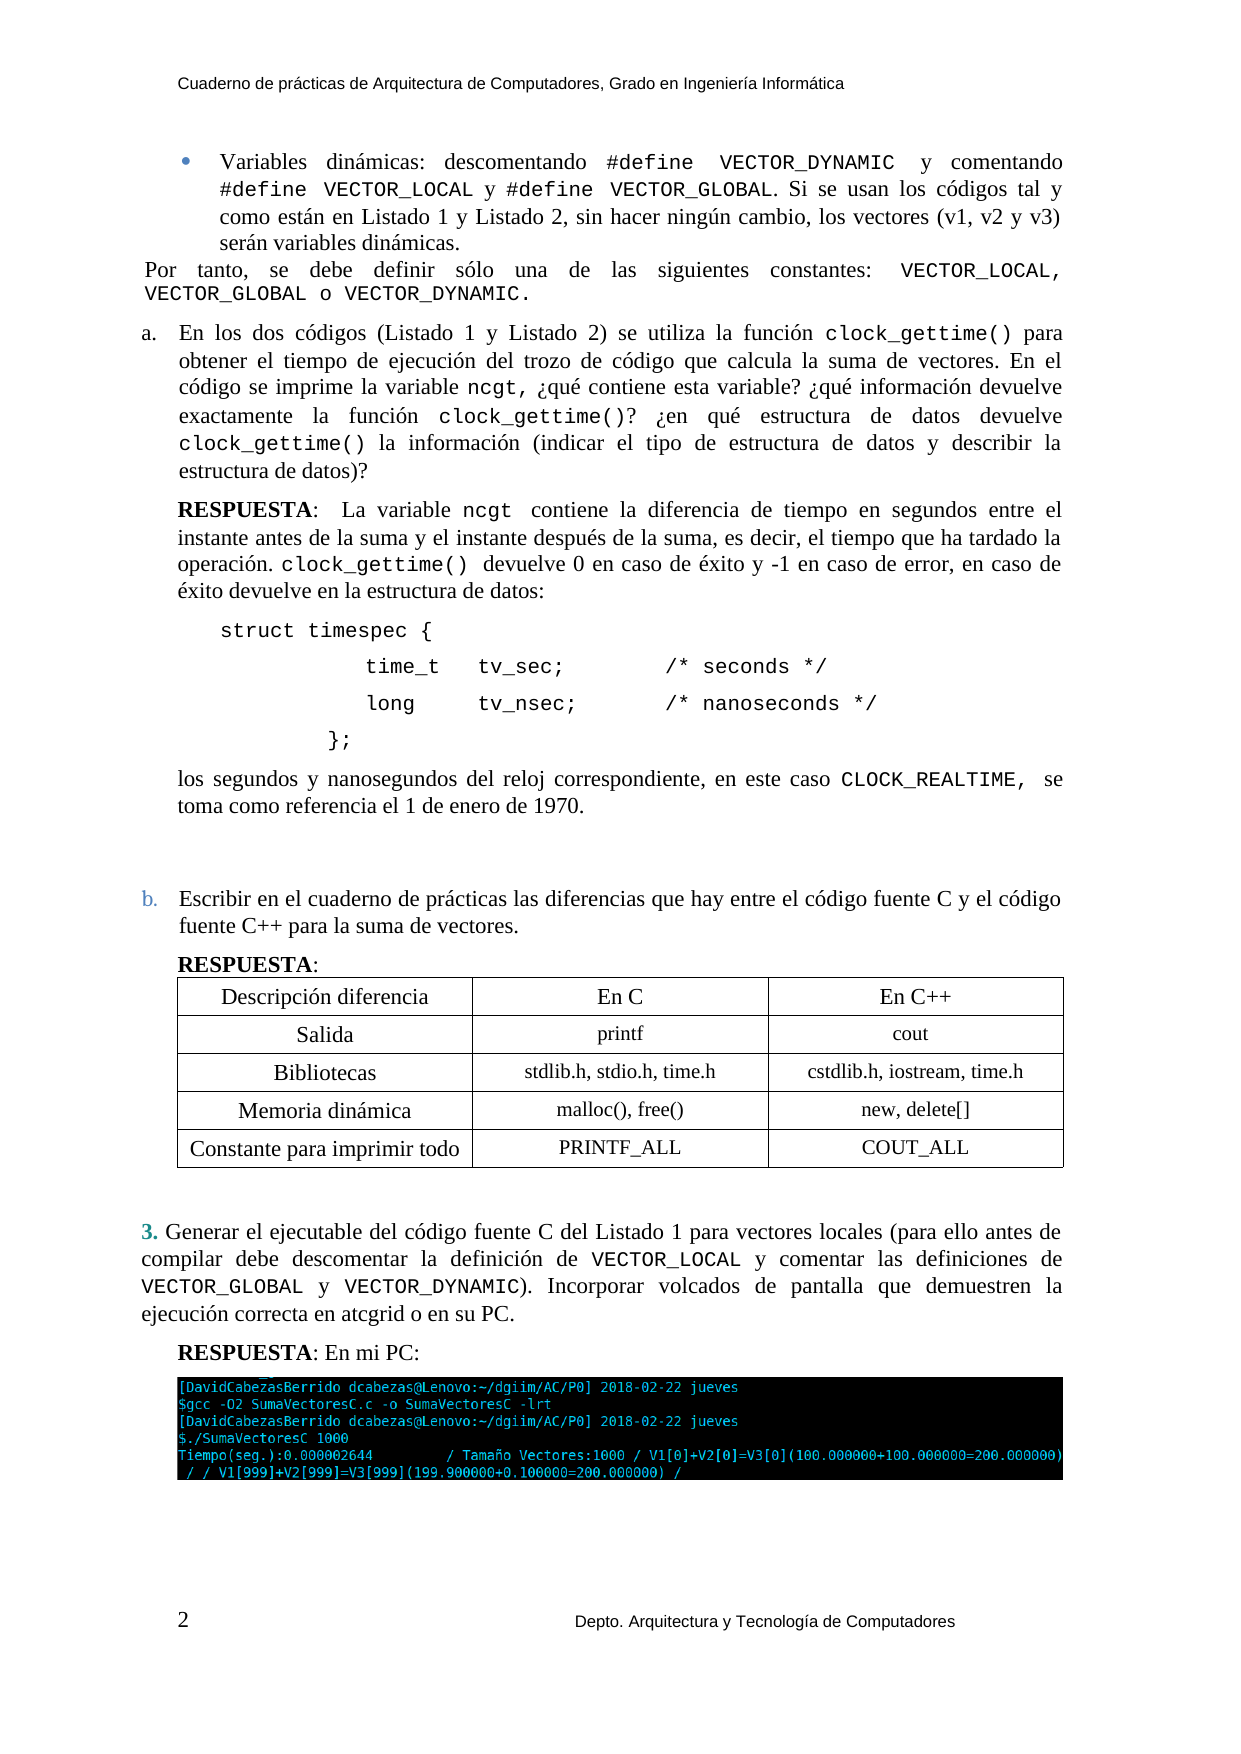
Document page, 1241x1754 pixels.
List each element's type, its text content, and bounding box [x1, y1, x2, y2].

table_cell COUT_ALL [769, 1130, 1063, 1167]
text Por tanto, se debe definir sólo una de las siguientes constantes: VECTOR_LOCAL, VECTOR_GLOBAL o VECTOR_DYNAMIC. [144, 256, 1063, 307]
list 3. Generar el ejecutable del código fuente C del Listado 1 para vectores locales (para ello antes de compilar debe descomentar la definición de VECTOR_LOCAL y comentar las definiciones de VECTOR_GLOBAL y VECTOR_DYNAMIC). Incorporar volcados de pantalla que demuestren la ejecución correcta en atcgrid o en su PC. [103, 1218, 1063, 1326]
list time_t tv_sec; /* seconds */ [177, 656, 1063, 680]
table_cell Bibliotecas [178, 1054, 472, 1091]
table_cell PRINTF_ALL [473, 1130, 768, 1167]
table_cell Constante para imprimir todo [178, 1130, 472, 1167]
list Variables dinámicas: descomentando #define VECTOR_DYNAMIC y comentando #define VECTOR_LOCAL y #define VECTOR_GLOBAL. Si se usan los códigos tal y como están en Listado 1 y Listado 2, sin hacer ningún cambio, los vectores (v1, v2 y v3) serán variables dinámicas. [182, 148, 1063, 256]
list RESPUESTA: [177, 951, 1063, 977]
table_cell cout [769, 1016, 1063, 1053]
table_cell Salida [178, 1016, 472, 1053]
table_cell printf [473, 1016, 768, 1053]
list los segundos y nanosegundos del reloj correspondiente, en este caso CLOCK_REALTIME, se toma como referencia el 1 de enero de 1970. [177, 765, 1063, 819]
table_cell stdlib.h, stdio.h, time.h [473, 1054, 768, 1091]
list Escribir en el cuaderno de prácticas las diferencias que hay entre el código fuente C y el código fuente C++ para la suma de vectores. [141, 885, 1063, 938]
table_header Descripción diferencia [178, 978, 472, 1015]
list struct timespec { [177, 616, 1063, 644]
table_cell cstdlib.h, iostream, time.h [769, 1054, 1063, 1091]
list }; [177, 729, 1063, 752]
list RESPUESTA: La variable ncgt contiene la diferencia de tiempo en segundos entre el instante antes de la suma y el instante después de la suma, es decir, el tiempo que ha tardado la operación. clock_gettime() devuelve 0 en caso de éxito y -1 en caso de error, en caso de éxito devuelve en la estructura de datos: [177, 496, 1063, 604]
picture [177, 1377, 1063, 1480]
list En los dos códigos (Listado 1 y Listado 2) se utiliza la función clock_gettime() para obtener el tiempo de ejecución del trozo de código que calcula la suma de vectores. En el código se imprime la variable ncgt, ¿qué contiene esta variable? ¿qué información devuelve exactamente la función clock_gettime()? ¿en qué estructura de datos devuelve clock_gettime() la información (indicar el tipo de estructura de datos y describir la estructura de datos)? [141, 319, 1063, 483]
table_cell Memoria dinámica [178, 1092, 472, 1129]
table_header En C++ [769, 978, 1063, 1015]
table_cell malloc(), free() [473, 1092, 768, 1129]
list RESPUESTA: En mi PC: [177, 1339, 1063, 1365]
list long tv_nsec; /* nanoseconds */ [177, 693, 1063, 716]
table_cell new, delete[] [769, 1092, 1063, 1129]
table_header En C [473, 978, 768, 1015]
